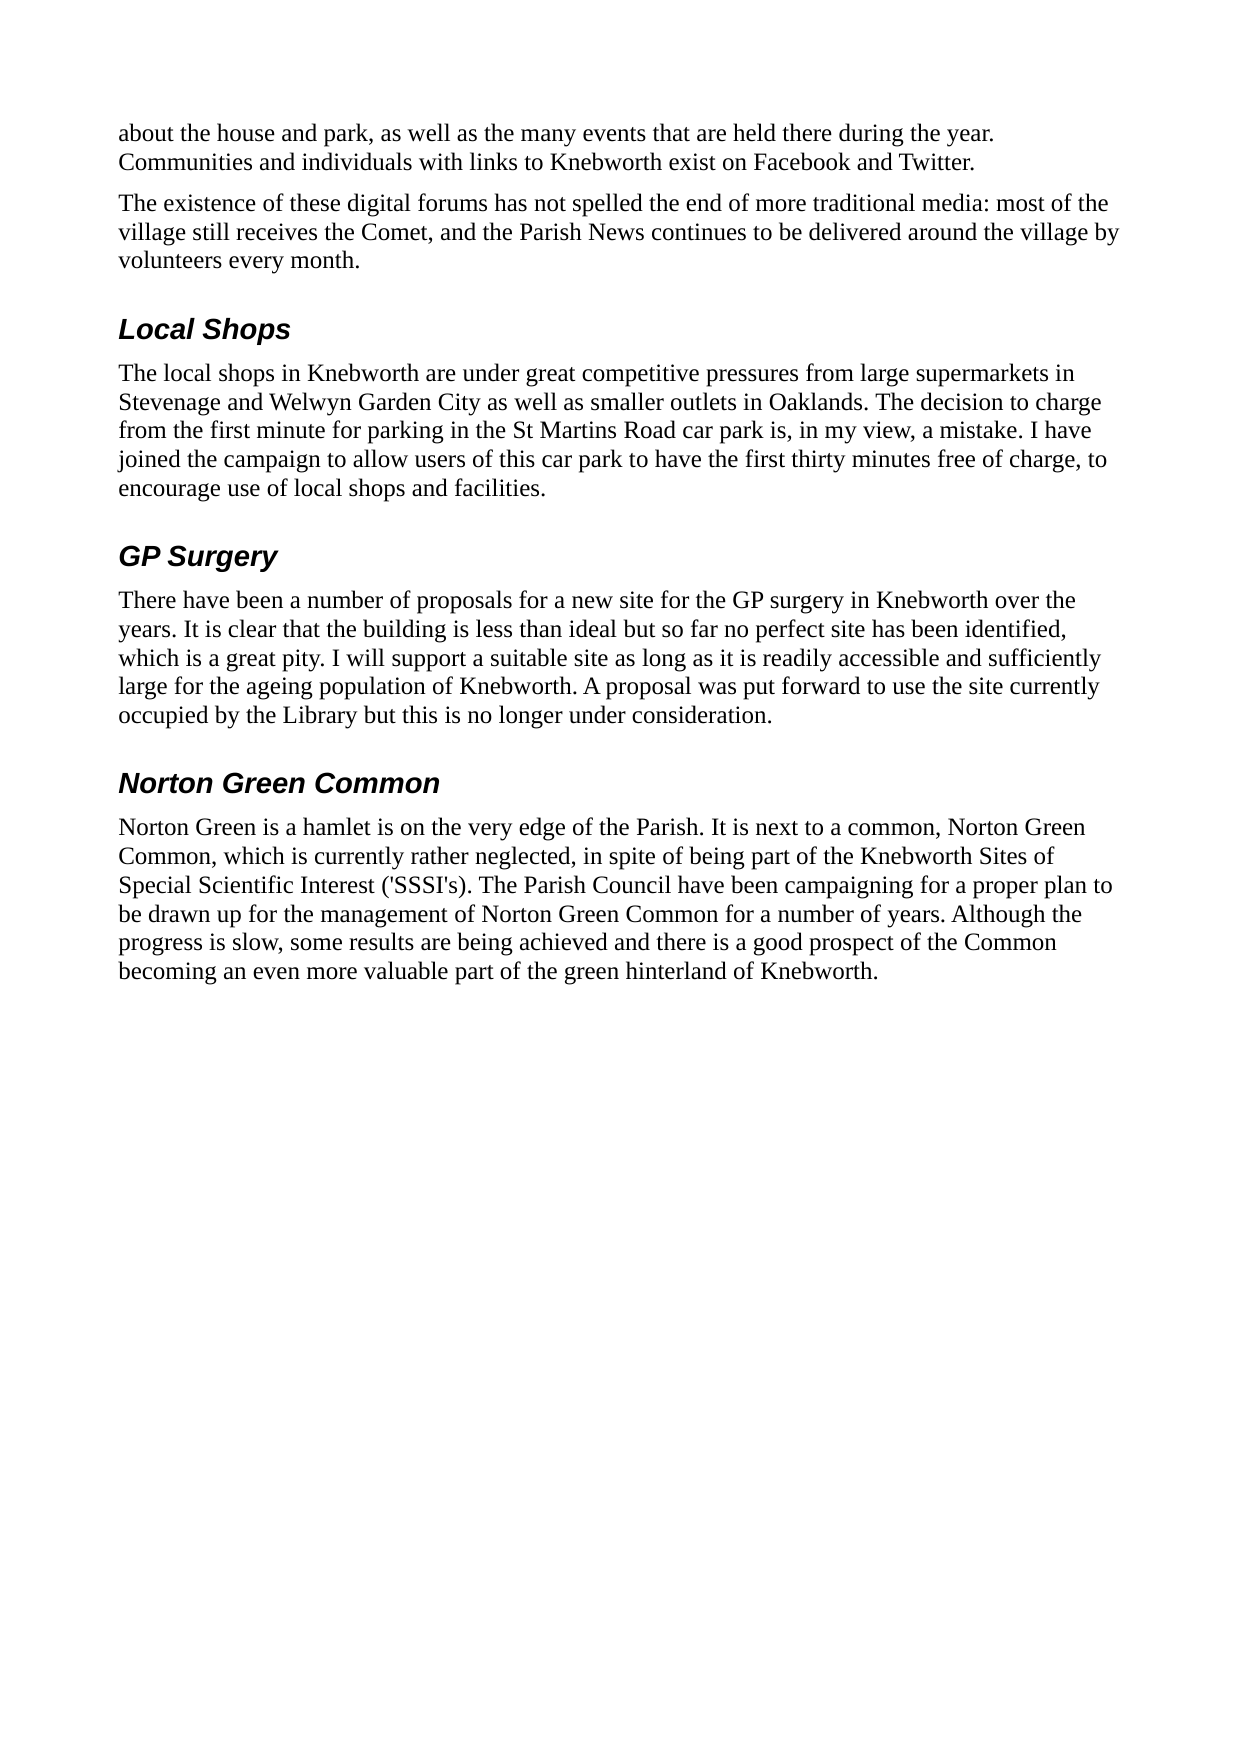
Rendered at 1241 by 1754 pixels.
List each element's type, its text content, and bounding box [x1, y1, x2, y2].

text The existence of these digital forums has not spelled the end of more traditional media: most of the village still receives the Comet, and the Parish News continues to be delivered around the village by volunteers every month. [118, 188, 1122, 274]
subtitle Norton Green Common [118, 766, 1122, 800]
subtitle GP Surgery [118, 539, 1122, 573]
subtitle Local Shops [118, 312, 1122, 345]
text The local shops in Knebworth are under great competitive pressures from large supermarkets in Stevenage and Welwyn Garden City as well as smaller outlets in Oaklands. The decision to charge from the first minute for parking in the St Martins Road car park is, in my view, a mistake. I have joined the campaign to allow users of this car park to have the first thirty minutes free of charge, to encourage use of local shops and facilities. [118, 358, 1122, 502]
text There have been a number of proposals for a new site for the GP surgery in Knebworth over the years. It is clear that the building is less than ideal but so far no perfect site has been identified, which is a great pity. I will support a suitable site as long as it is readily accessible and sufficiently large for the ageing population of Knebworth. A proposal was put forward to use the site currently occupied by the Library but this is no longer under consideration. [118, 585, 1122, 729]
text Norton Green is a hamlet is on the very edge of the Parish. It is next to a common, Norton Green Common, which is currently rather neglected, in spite of being part of the Knebworth Sites of Special Scientific Interest ('SSSI's). The Parish Council have been campaigning for a proper plan to be drawn up for the management of Norton Green Common for a number of years. Although the progress is slow, some results are being achieved and there is a good prospect of the Common becoming an even more valuable part of the green hinterland of Knebworth. [118, 812, 1122, 985]
text about the house and park, as well as the many events that are held there during the year. Communities and individuals with links to Knebworth exist on Facebook and Twitter. [118, 118, 1122, 176]
